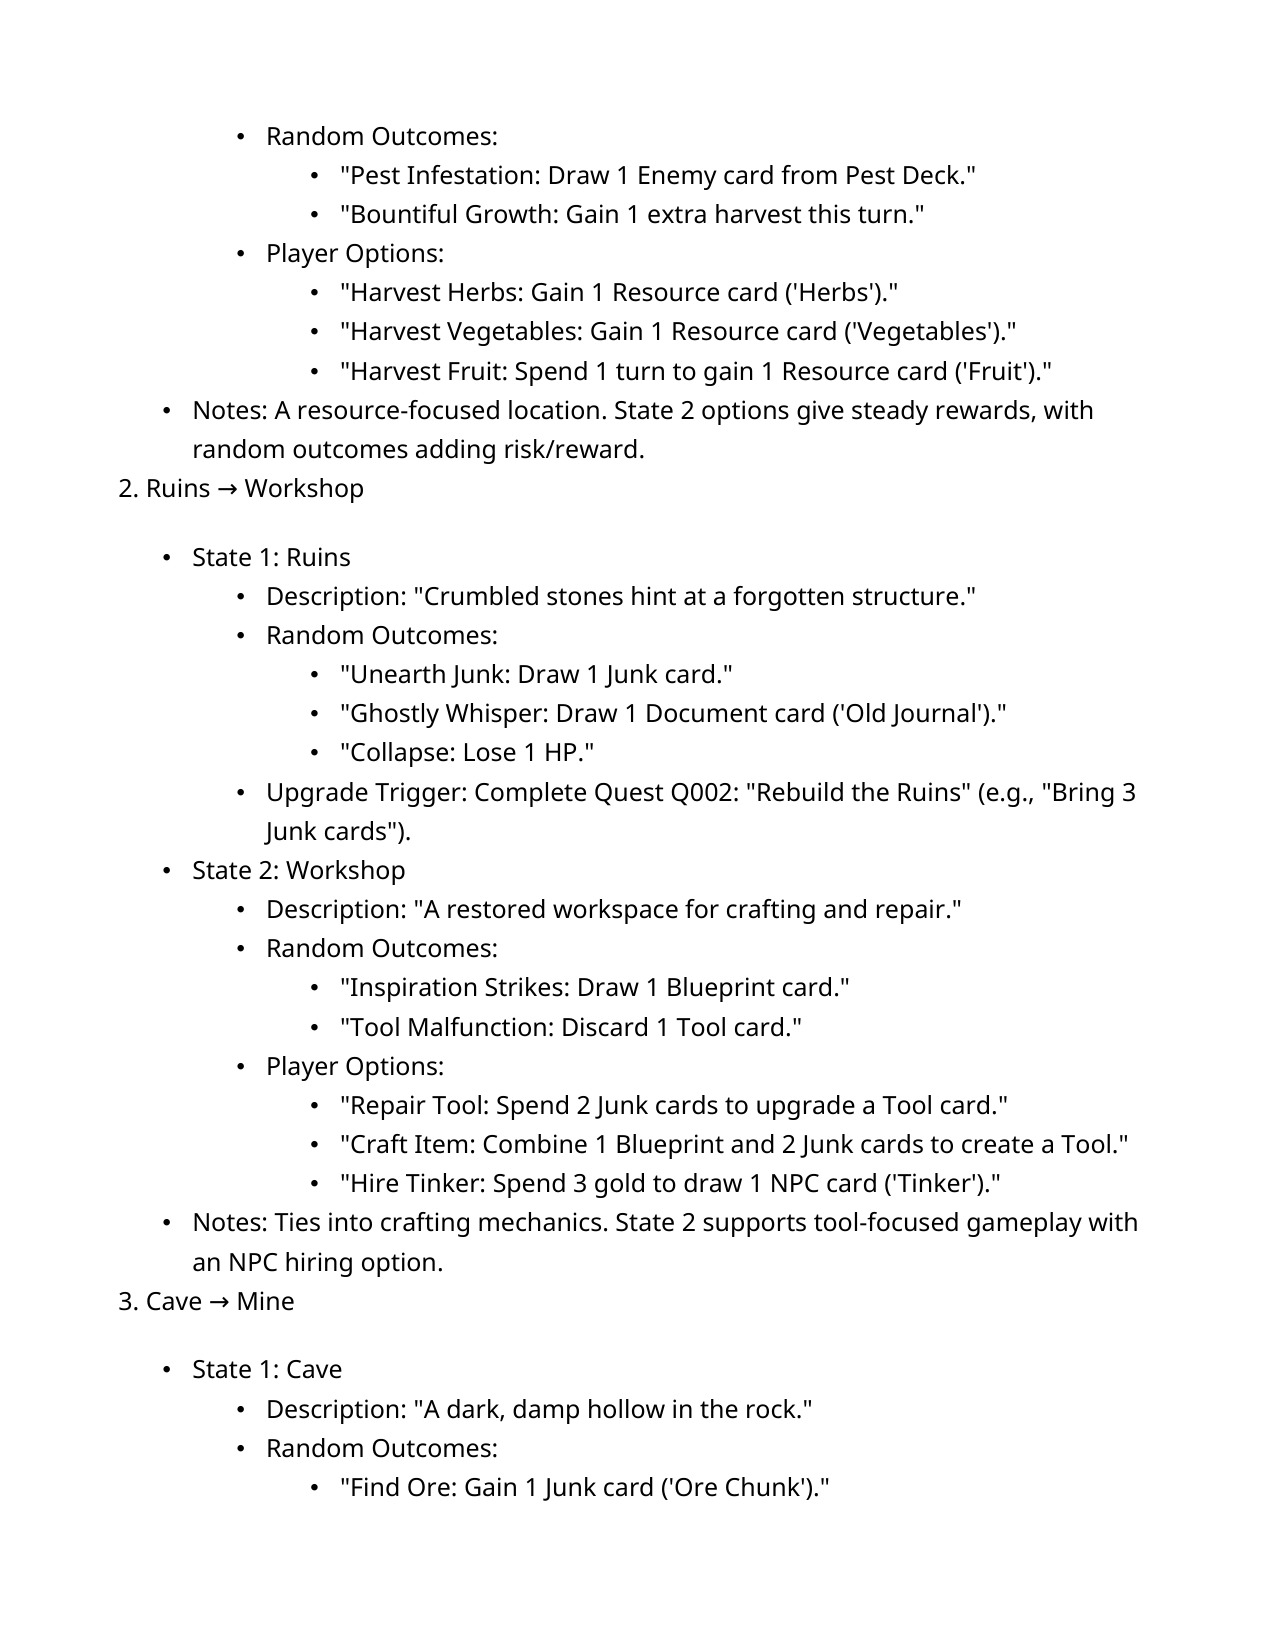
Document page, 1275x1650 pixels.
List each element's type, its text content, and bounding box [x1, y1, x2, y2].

list Random Outcomes: [236, 1430, 1157, 1464]
list Random Outcomes: [236, 931, 1157, 965]
list "Harvest Fruit: Spend 1 turn to gain 1 Resource card ('Fruit')." [310, 353, 1157, 387]
list State 2: Workshop [162, 853, 1157, 887]
list "Pest Infestation: Draw 1 Enemy card from Pest Deck." [310, 157, 1157, 191]
text 3. Cave → Mine [118, 1283, 1157, 1317]
list "Harvest Vegetables: Gain 1 Resource card ('Vegetables')." [310, 314, 1157, 348]
list "Harvest Herbs: Gain 1 Resource card ('Herbs')." [310, 275, 1157, 309]
text 2. Ruins → Workshop [118, 471, 1157, 505]
list Random Outcomes: [236, 118, 1157, 152]
list Description: "A dark, damp hollow in the rock." [236, 1391, 1157, 1425]
list State 1: Cave [162, 1352, 1157, 1386]
list Player Options: [236, 1048, 1157, 1082]
list "Craft Item: Combine 1 Blueprint and 2 Junk cards to create a Tool." [310, 1127, 1157, 1161]
list "Inspiration Strikes: Draw 1 Blueprint card." [310, 970, 1157, 1004]
list "Collapse: Lose 1 HP." [310, 735, 1157, 769]
list "Ghostly Whisper: Draw 1 Document card ('Old Journal')." [310, 696, 1157, 730]
list "Unearth Junk: Draw 1 Junk card." [310, 657, 1157, 691]
list Notes: A resource-focused location. State 2 options give steady rewards, with random outcomes adding risk/reward. [162, 392, 1157, 466]
list State 1: Ruins [162, 539, 1157, 573]
list Description: "Crumbled stones hint at a forgotten structure." [236, 578, 1157, 612]
list "Bountiful Growth: Gain 1 extra harvest this turn." [310, 196, 1157, 231]
list Random Outcomes: [236, 618, 1157, 652]
list Player Options: [236, 236, 1157, 270]
list "Find Ore: Gain 1 Junk card ('Ore Chunk')." [310, 1469, 1157, 1504]
list "Tool Malfunction: Discard 1 Tool card." [310, 1009, 1157, 1043]
list Upgrade Trigger: Complete Quest Q002: "Rebuild the Ruins" (e.g., "Bring 3 Junk cards"). [236, 774, 1157, 847]
list "Hire Tinker: Spend 3 gold to draw 1 NPC card ('Tinker')." [310, 1166, 1157, 1200]
list Notes: Ties into crafting mechanics. State 2 supports tool-focused gameplay with an NPC hiring option. [162, 1205, 1157, 1278]
list "Repair Tool: Spend 2 Junk cards to upgrade a Tool card." [310, 1088, 1157, 1122]
list Description: "A restored workspace for crafting and repair." [236, 892, 1157, 926]
